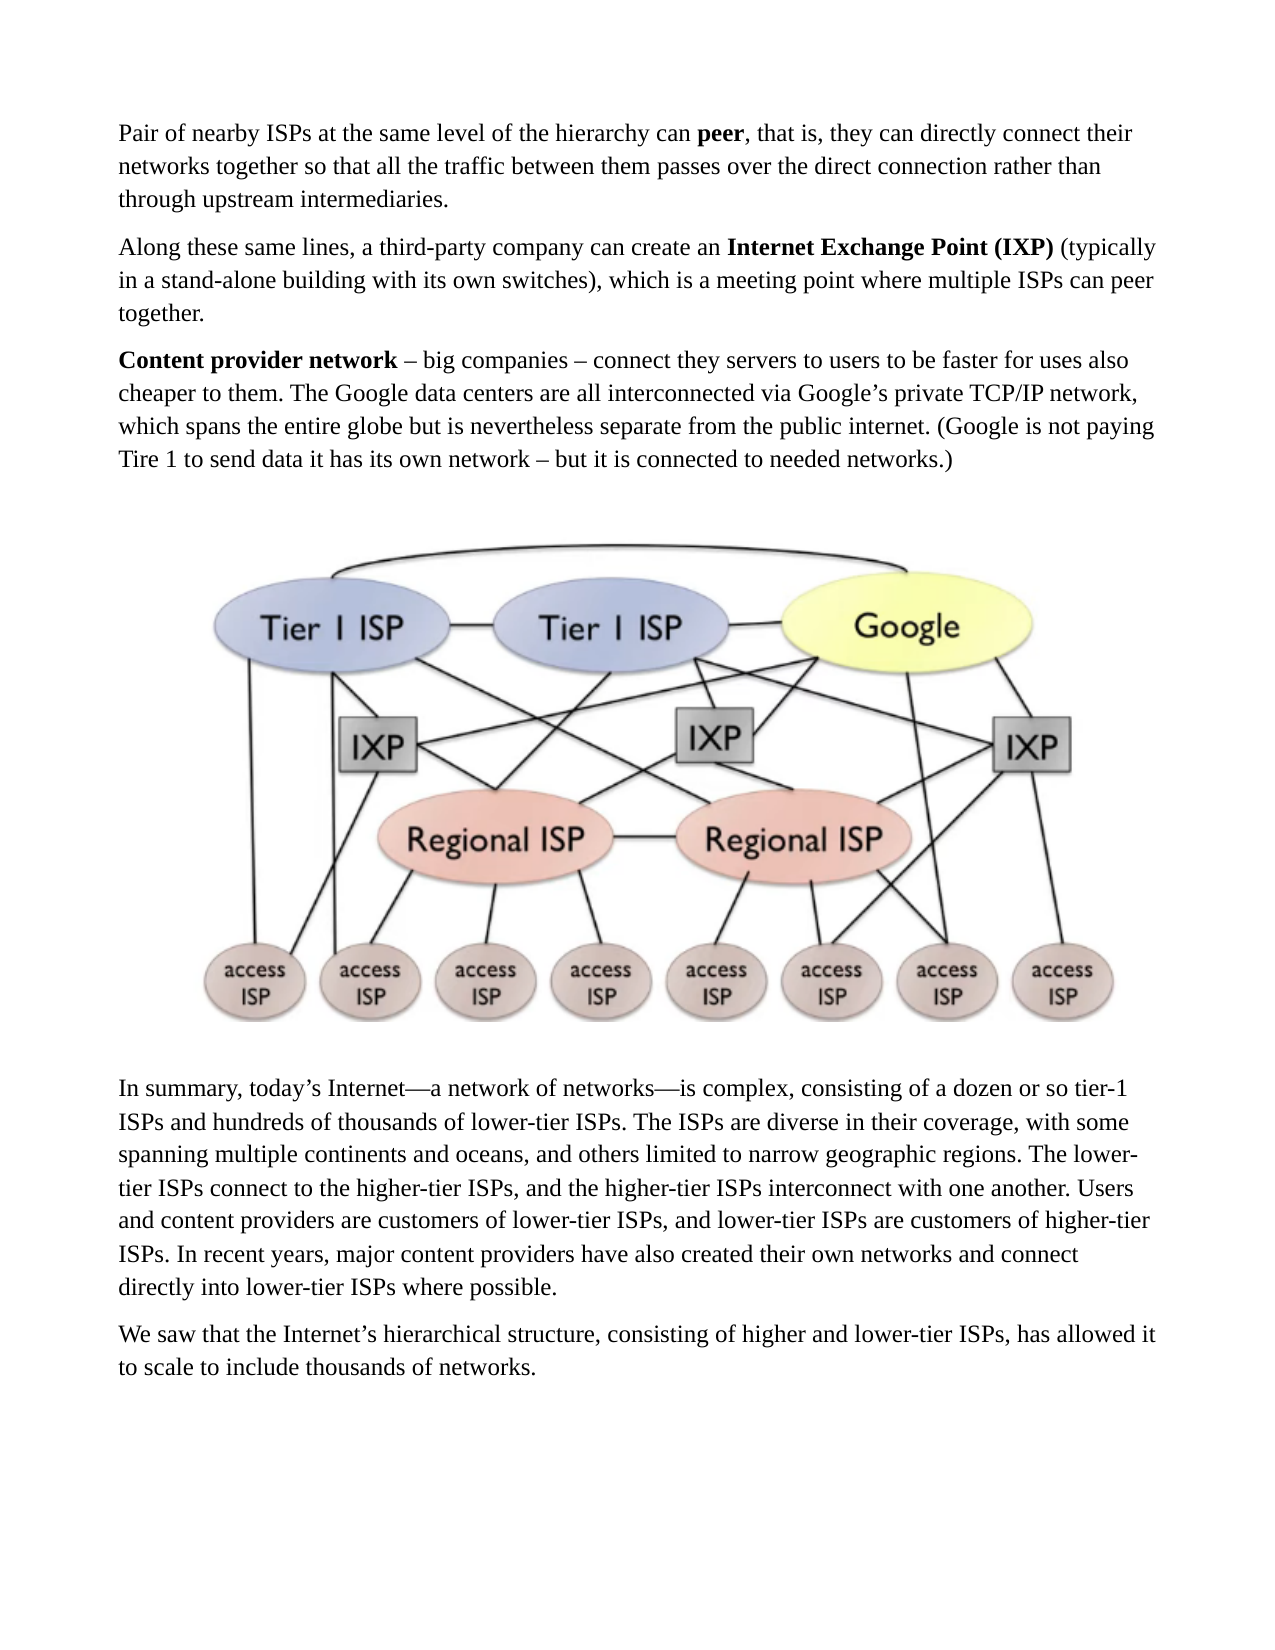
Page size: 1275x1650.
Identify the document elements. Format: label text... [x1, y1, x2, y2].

picture [182, 535, 1122, 1022]
text Along these same lines, a third-party company can create an Internet Exchange Point (IXP) (typically in a stand-alone building with its own switches), which is a meeting point where multiple ISPs can peer together. [118, 232, 1157, 327]
text We saw that the Internet’s hierarchical structure, consisting of higher and lower-tier ISPs, has allowed it to scale to include thousands of networks. [118, 1319, 1157, 1381]
text Pair of nearby ISPs at the same level of the hierarchy can peer, that is, they can directly connect their networks together so that all the traffic between them passes over the direct connection rather than through upstream intermediaries. [118, 118, 1157, 213]
text Content provider network – big companies – connect they servers to users to be faster for uses also cheaper to them. The Google data centers are all interconnected via Google’s private TCP/IP network, which spans the entire globe but is nevertheless separate from the public internet. (Google is not paying Tire 1 to send data it has its own network – but it is connected to needed networks.) [118, 345, 1157, 473]
text In summary, today’s Internet—a network of networks—is complex, consisting of a dozen or so tier-1 ISPs and hundreds of thousands of lower-tier ISPs. The ISPs are diverse in their coverage, with some spanning multiple continents and oceans, and others limited to narrow geographic regions. The lower-tier ISPs connect to the higher-tier ISPs, and the higher-tier ISPs interconnect with one another. Users and content providers are customers of lower-tier ISPs, and lower-tier ISPs are customers of higher-tier ISPs. In recent years, major content providers have also created their own networks and connect directly into lower-tier ISPs where possible. [118, 1073, 1157, 1300]
